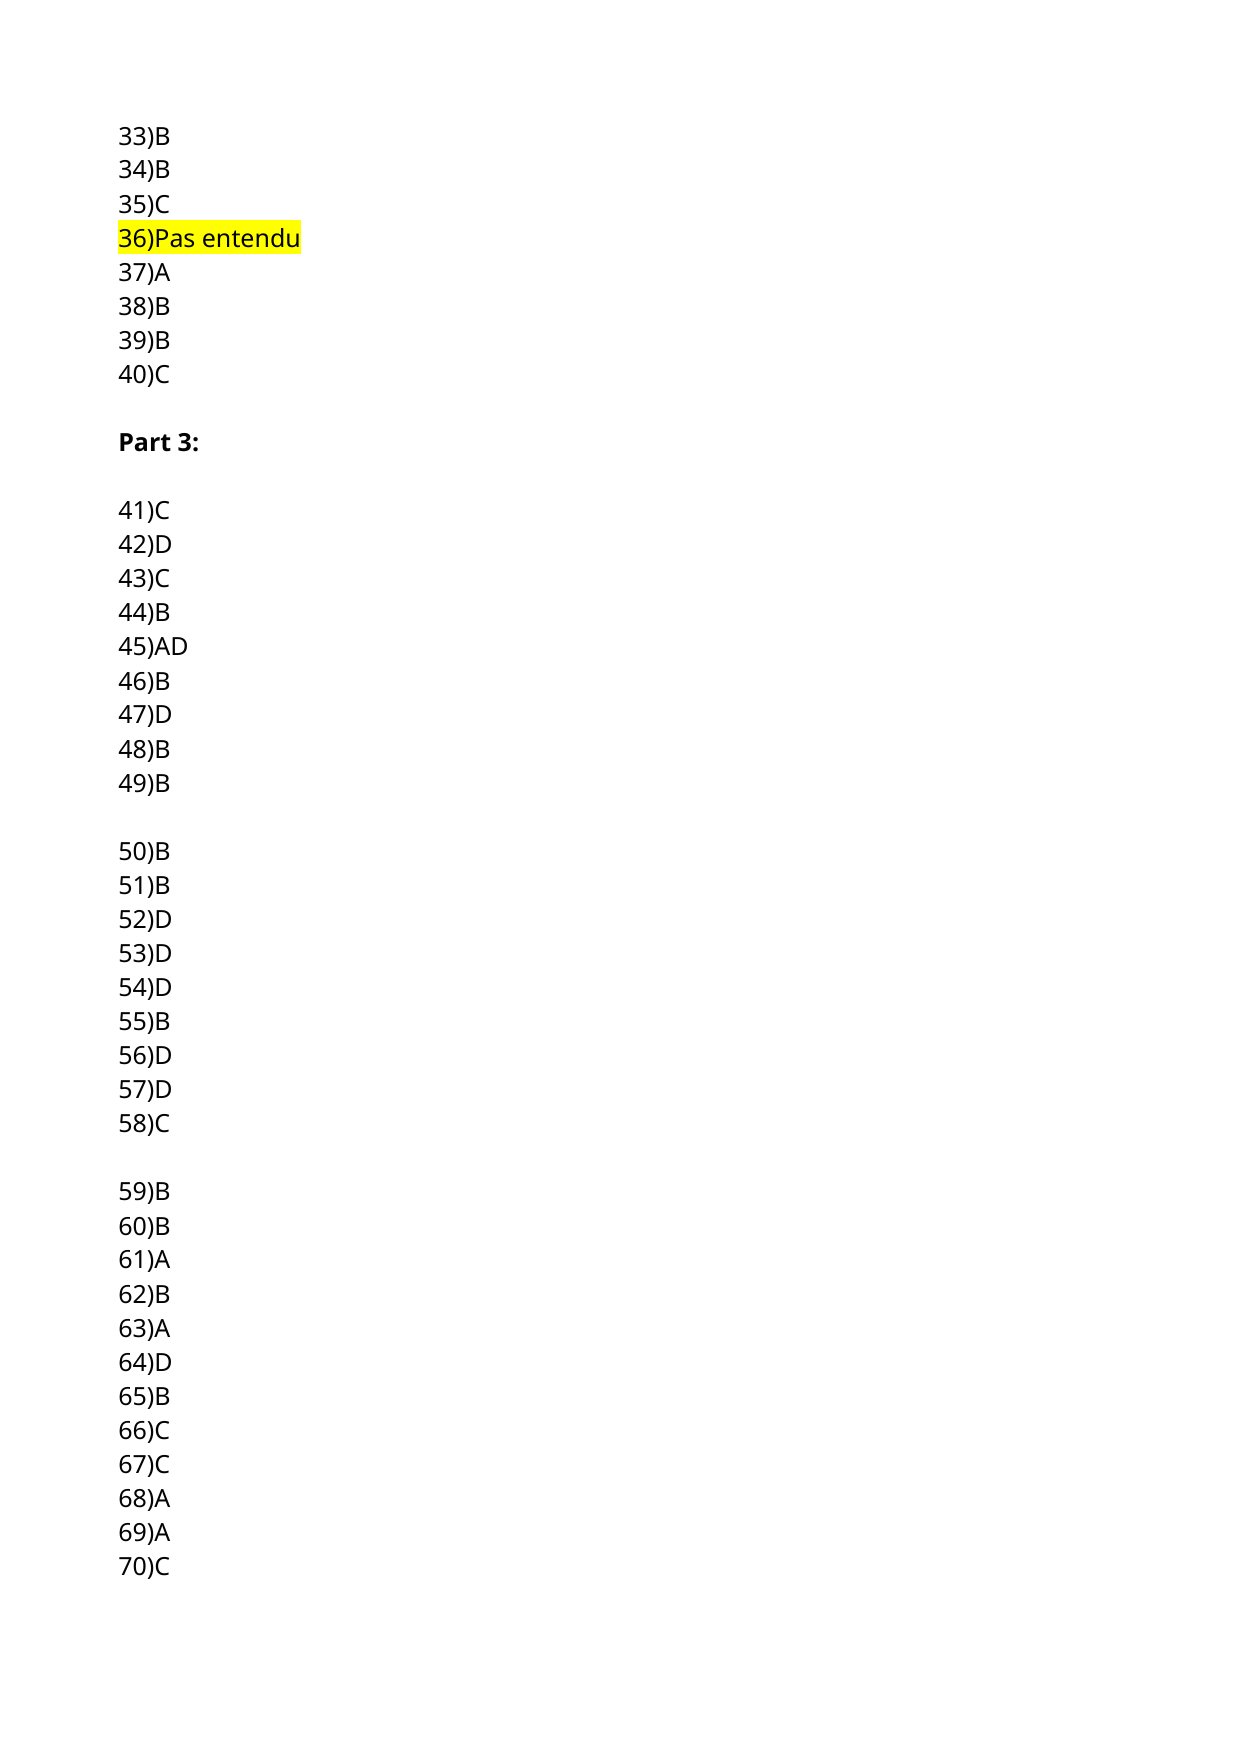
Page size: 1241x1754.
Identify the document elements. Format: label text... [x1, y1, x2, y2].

text Part 3: [118, 425, 1122, 459]
text 66)C [118, 1412, 1122, 1447]
text 36)Pas entendu [118, 220, 1122, 254]
text 63)A [118, 1310, 1122, 1344]
text 65)B [118, 1378, 1122, 1412]
text 59)B [118, 1174, 1122, 1208]
text 56)D [118, 1038, 1122, 1072]
text 37)A [118, 254, 1122, 288]
text 33)B [118, 118, 1122, 152]
text 61)A [118, 1242, 1122, 1276]
text 43)C [118, 561, 1122, 595]
text 52)D [118, 902, 1122, 936]
text 51)B [118, 867, 1122, 902]
text 69)A [118, 1515, 1122, 1549]
text 64)D [118, 1344, 1122, 1378]
text 34)B [118, 152, 1122, 186]
text 57)D [118, 1072, 1122, 1106]
text 35)C [118, 186, 1122, 220]
text 39)B [118, 322, 1122, 357]
text 62)B [118, 1276, 1122, 1310]
text 48)B [118, 731, 1122, 765]
text 67)C [118, 1447, 1122, 1481]
text 44)B [118, 595, 1122, 629]
text 60)B [118, 1208, 1122, 1242]
text 47)D [118, 697, 1122, 731]
text 38)B [118, 288, 1122, 322]
text 50)B [118, 833, 1122, 867]
text 53)D [118, 936, 1122, 970]
text 46)B [118, 663, 1122, 697]
text 55)B [118, 1004, 1122, 1038]
text 42)D [118, 527, 1122, 561]
text 68)A [118, 1481, 1122, 1515]
text 54)D [118, 970, 1122, 1004]
text 58)C [118, 1106, 1122, 1140]
text 70)C [118, 1549, 1122, 1583]
text 40)C [118, 357, 1122, 391]
text 49)B [118, 765, 1122, 799]
text 45)AD [118, 629, 1122, 663]
text 41)C [118, 493, 1122, 527]
